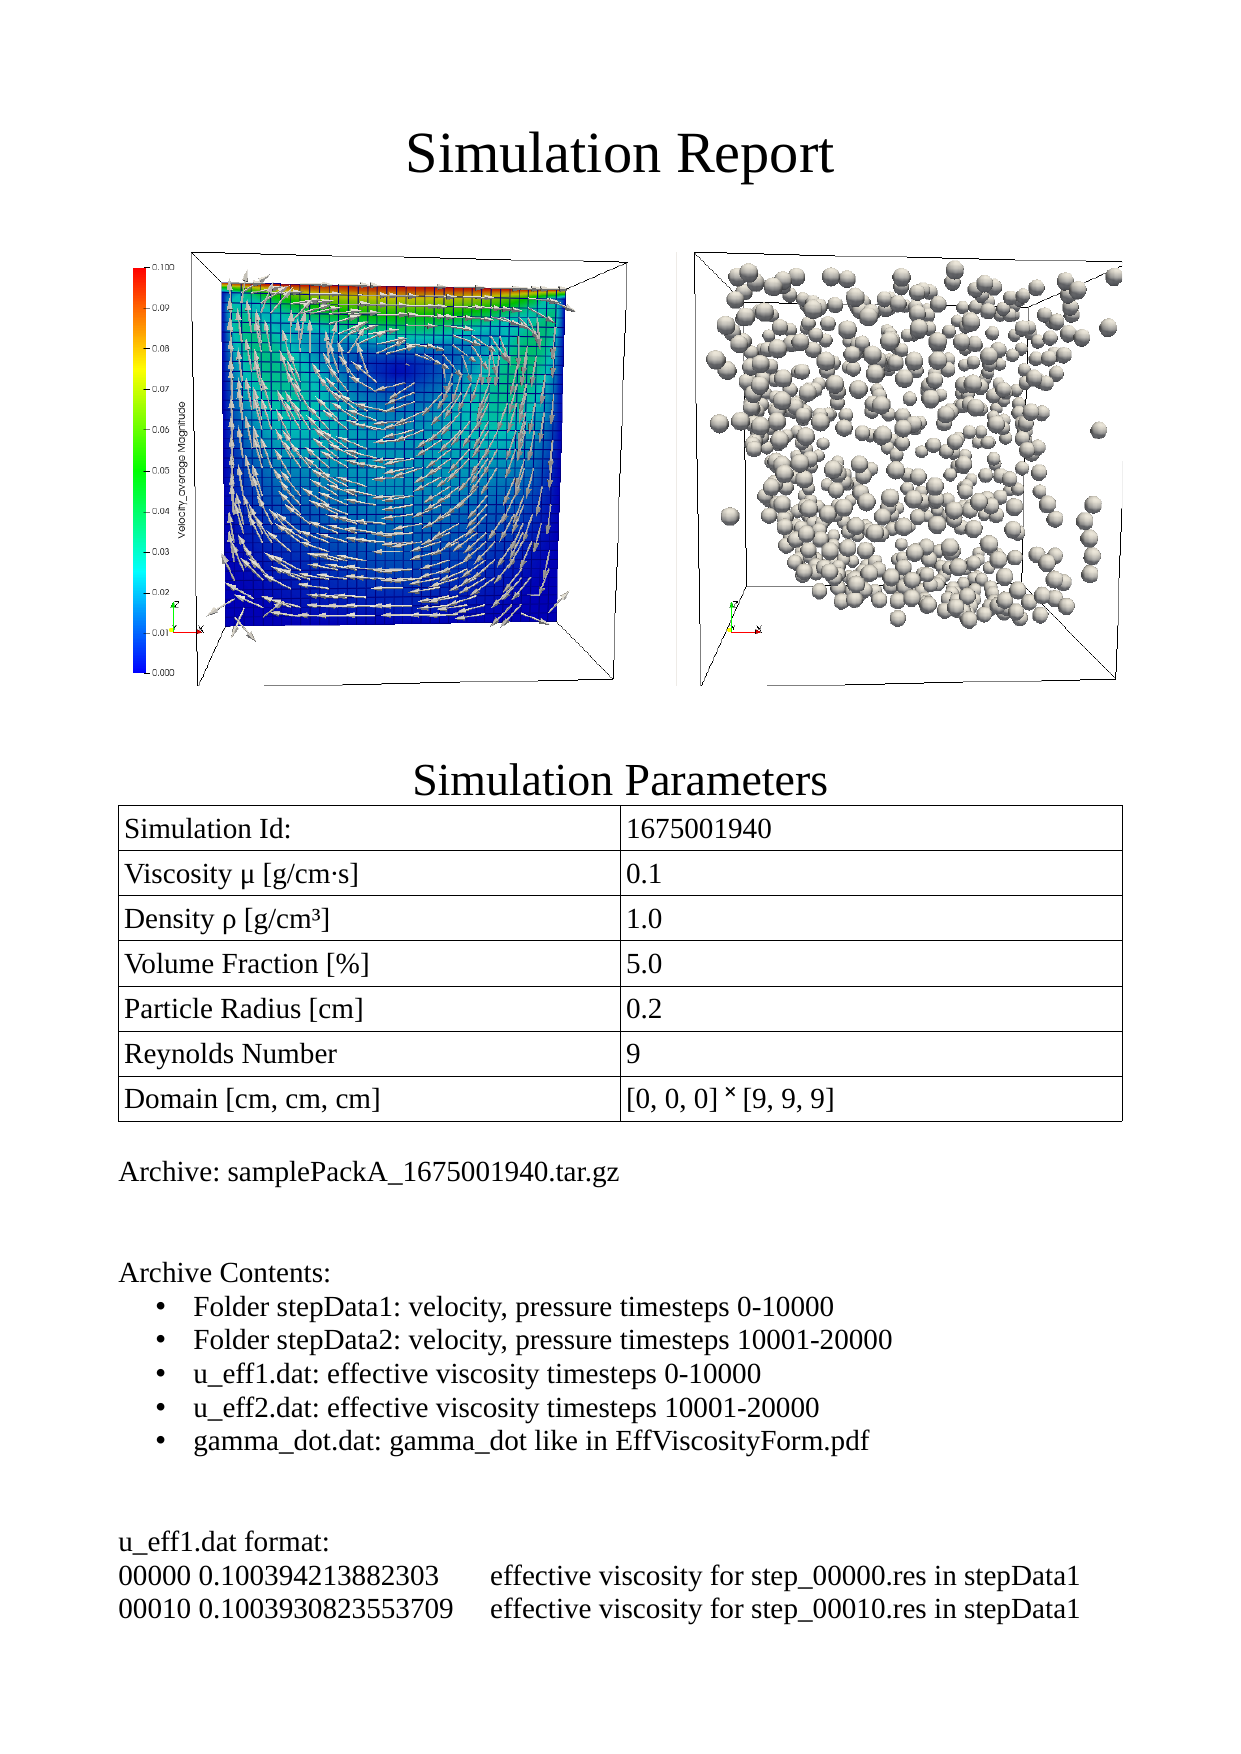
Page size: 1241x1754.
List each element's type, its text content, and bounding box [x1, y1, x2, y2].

table_cell 0.1 [621, 851, 1122, 895]
table_cell 1.0 [621, 896, 1122, 940]
text Archive Contents: [118, 1255, 1122, 1289]
table_cell Density ρ [g/cm³] [119, 896, 620, 940]
table_cell Volume Fraction [%] [119, 941, 620, 986]
text 00010 0.1003930823553709 effective viscosity for step_00010.res in stepData1 [118, 1591, 1122, 1625]
list Folder stepData1: velocity, pressure timesteps 0-10000 [156, 1289, 1122, 1322]
table_cell 5.0 [621, 941, 1122, 986]
table_header Simulation Id: [119, 806, 620, 850]
table_cell [0, 0, 0] ˟ [9, 9, 9] [621, 1077, 1122, 1121]
table_cell Reynolds Number [119, 1032, 620, 1076]
table_cell 9 [621, 1032, 1122, 1076]
list u_eff2.dat: effective viscosity timesteps 10001-20000 [156, 1390, 1122, 1423]
table_header 1675001940 [621, 806, 1122, 850]
text Simulation Parameters [118, 752, 1122, 805]
table_cell Domain [cm, cm, cm] [119, 1077, 620, 1121]
table_cell 0.2 [621, 987, 1122, 1031]
text Archive: samplePackA_1675001940.tar.gz [118, 1154, 1122, 1188]
text u_eff1.dat format: [118, 1524, 1122, 1558]
table_cell Viscosity μ [g/cm∙s] [119, 851, 620, 895]
table_cell Particle Radius [cm] [119, 987, 620, 1031]
picture [118, 252, 1123, 686]
text 00000 0.100394213882303 effective viscosity for step_00000.res in stepData1 [118, 1558, 1122, 1591]
list gamma_dot.dat: gamma_dot like in EffViscosityForm.pdf [156, 1423, 1122, 1457]
list u_eff1.dat: effective viscosity timesteps 0-10000 [156, 1356, 1122, 1390]
text Simulation Report [118, 118, 1122, 185]
list Folder stepData2: velocity, pressure timesteps 10001-20000 [156, 1322, 1122, 1356]
